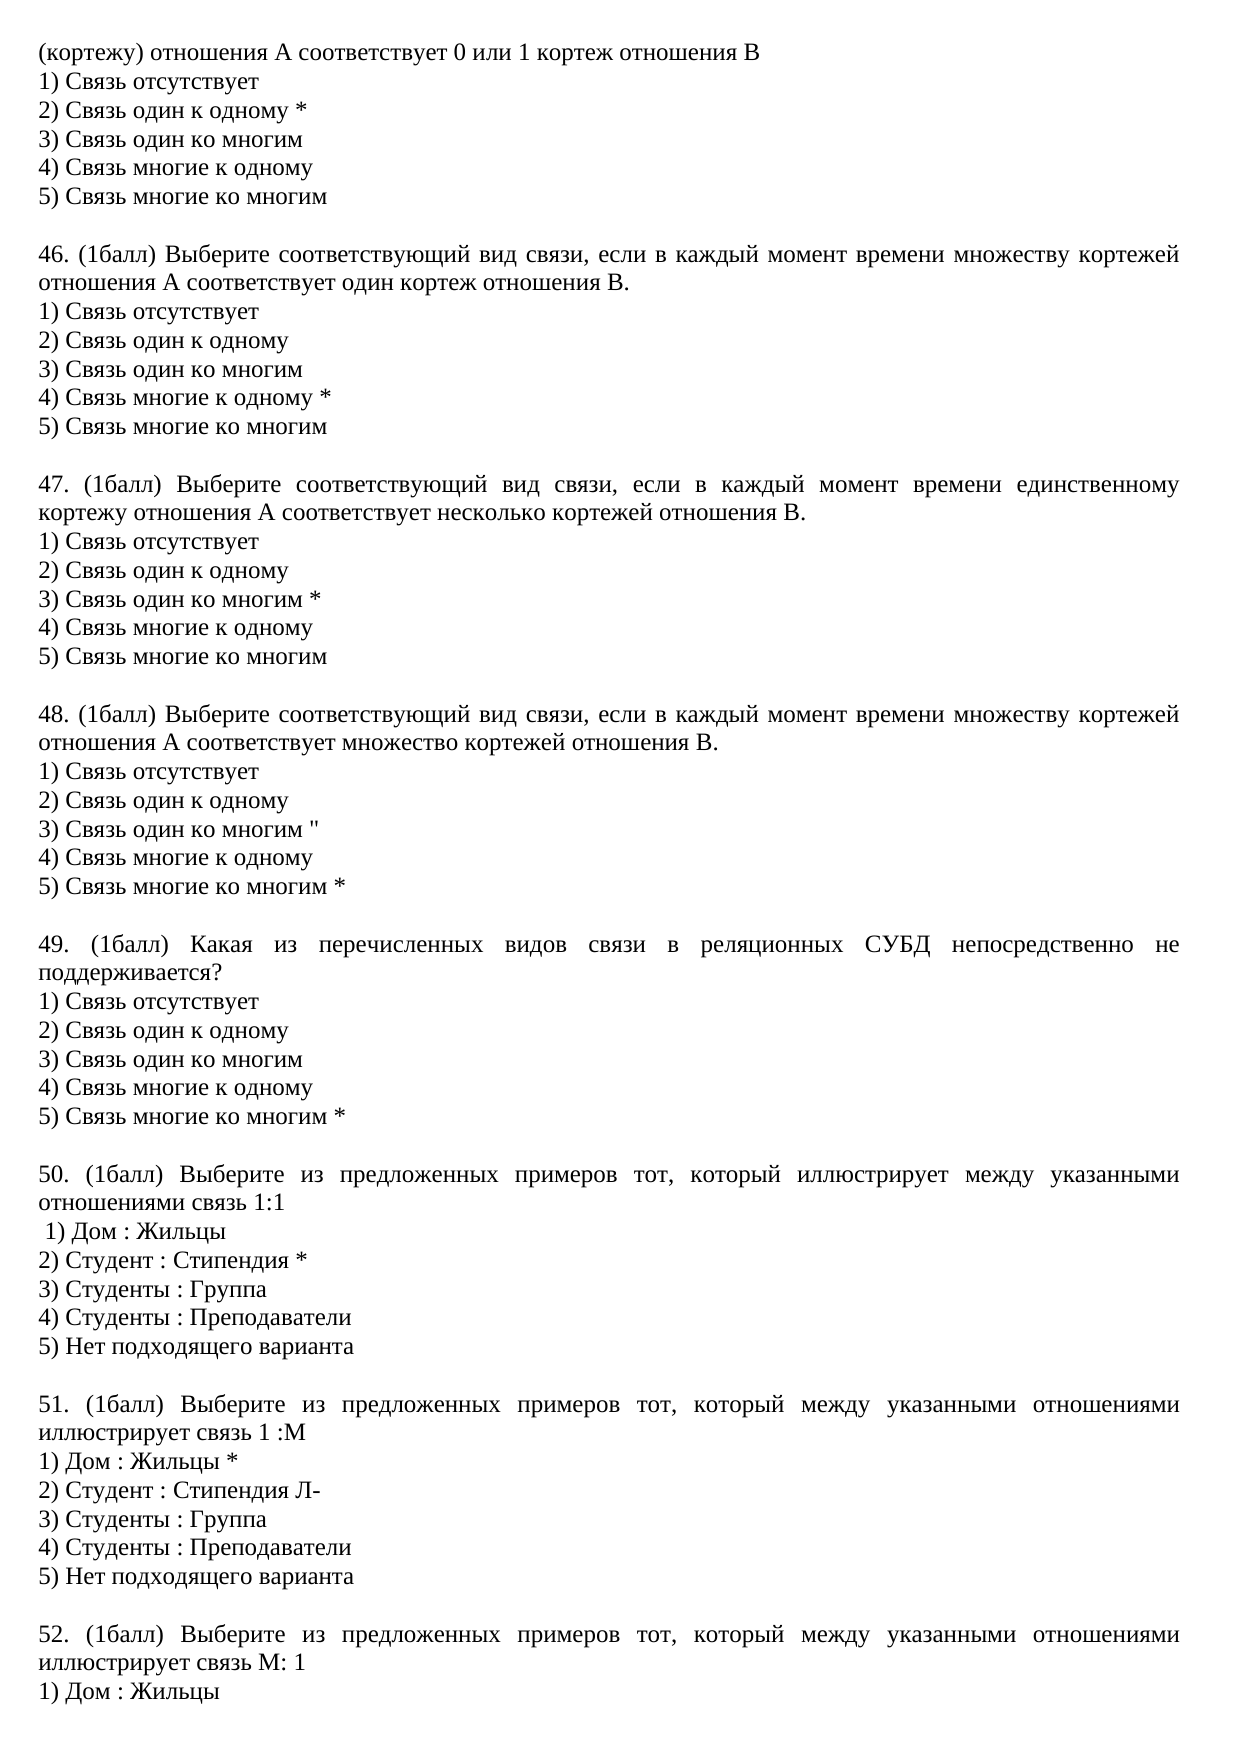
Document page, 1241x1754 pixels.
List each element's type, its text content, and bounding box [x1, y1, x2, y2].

text 5) Связь многие ко многим [38, 411, 1181, 440]
text 2) Связь один к одному [38, 555, 1181, 584]
text 3) Связь один ко многим [38, 124, 1181, 152]
text 4) Связь многие к одному [38, 842, 1181, 871]
text 5) Нет подходящего варианта [38, 1561, 1181, 1590]
text 3) Студенты : Группа [38, 1274, 1181, 1302]
text 1) Связь отсутствует [38, 756, 1181, 785]
text 1) Связь отсутствует [38, 296, 1181, 325]
text 2) Связь один к одному * [38, 95, 1181, 124]
text 1) Связь отсутствует [38, 526, 1181, 555]
text 2) Студент : Стипендия * [38, 1245, 1181, 1274]
text 4) Студенты : Преподаватели [38, 1532, 1181, 1561]
text 4) Связь многие к одному * [38, 382, 1181, 411]
text 49. (1балл) Какая из перечисленных видов связи в реляционных СУБД непосредственно не поддерживается? [38, 929, 1181, 986]
text 4) Связь многие к одному [38, 152, 1181, 181]
text 5) Нет подходящего варианта [38, 1331, 1181, 1360]
text 47. (1балл) Выберите соответствующий вид связи, если в каждый момент времени единственному кортежу отношения А соответствует несколько кортежей отношения В. [38, 469, 1181, 526]
text 3) Связь один ко многим [38, 354, 1181, 382]
text 5) Связь многие ко многим [38, 641, 1181, 670]
text 3) Связь один ко многим [38, 1044, 1181, 1072]
text 2) Связь один к одному [38, 325, 1181, 354]
text 3) Студенты : Группа [38, 1504, 1181, 1532]
text 46. (1балл) Выберите соответствующий вид связи, если в каждый момент времени множеству кортежей отношения А соответствует один кортеж отношения В. [38, 239, 1181, 296]
text 2) Студент : Стипендия Л- [38, 1475, 1181, 1504]
text 1) Дом : Жильцы [38, 1676, 1181, 1705]
text 52. (1балл) Выберите из предложенных примеров тот, который между указанными отношениями иллюстрирует связь М: 1 [38, 1619, 1181, 1676]
text 4) Связь многие к одному [38, 1072, 1181, 1101]
text 3) Связь один ко многим " [38, 814, 1181, 842]
text 50. (1балл) Выберите из предложенных примеров тот, который иллюстрирует между указанными отношениями связь 1:1 [38, 1159, 1181, 1216]
text 1) Связь отсутствует [38, 66, 1181, 95]
text 4) Связь многие к одному [38, 612, 1181, 641]
text 4) Студенты : Преподаватели [38, 1302, 1181, 1331]
text 5) Связь многие ко многим * [38, 871, 1181, 900]
text 3) Связь один ко многим * [38, 584, 1181, 612]
text (кортежу) отношения А соответствует 0 или 1 кортеж отношения В [38, 37, 1181, 66]
text 51. (1балл) Выберите из предложенных примеров тот, который между указанными отношениями иллюстрирует связь 1 :М [38, 1389, 1181, 1446]
text 1) Дом : Жильцы [38, 1216, 1181, 1245]
text 2) Связь один к одному [38, 1015, 1181, 1044]
text 2) Связь один к одному [38, 785, 1181, 814]
text 48. (1балл) Выберите соответствующий вид связи, если в каждый момент времени множеству кортежей отношения А соответствует множество кортежей отношения В. [38, 699, 1181, 756]
text 1) Дом : Жильцы * [38, 1446, 1181, 1475]
text 5) Связь многие ко многим * [38, 1101, 1181, 1130]
text 1) Связь отсутствует [38, 986, 1181, 1015]
text 5) Связь многие ко многим [38, 181, 1181, 210]
